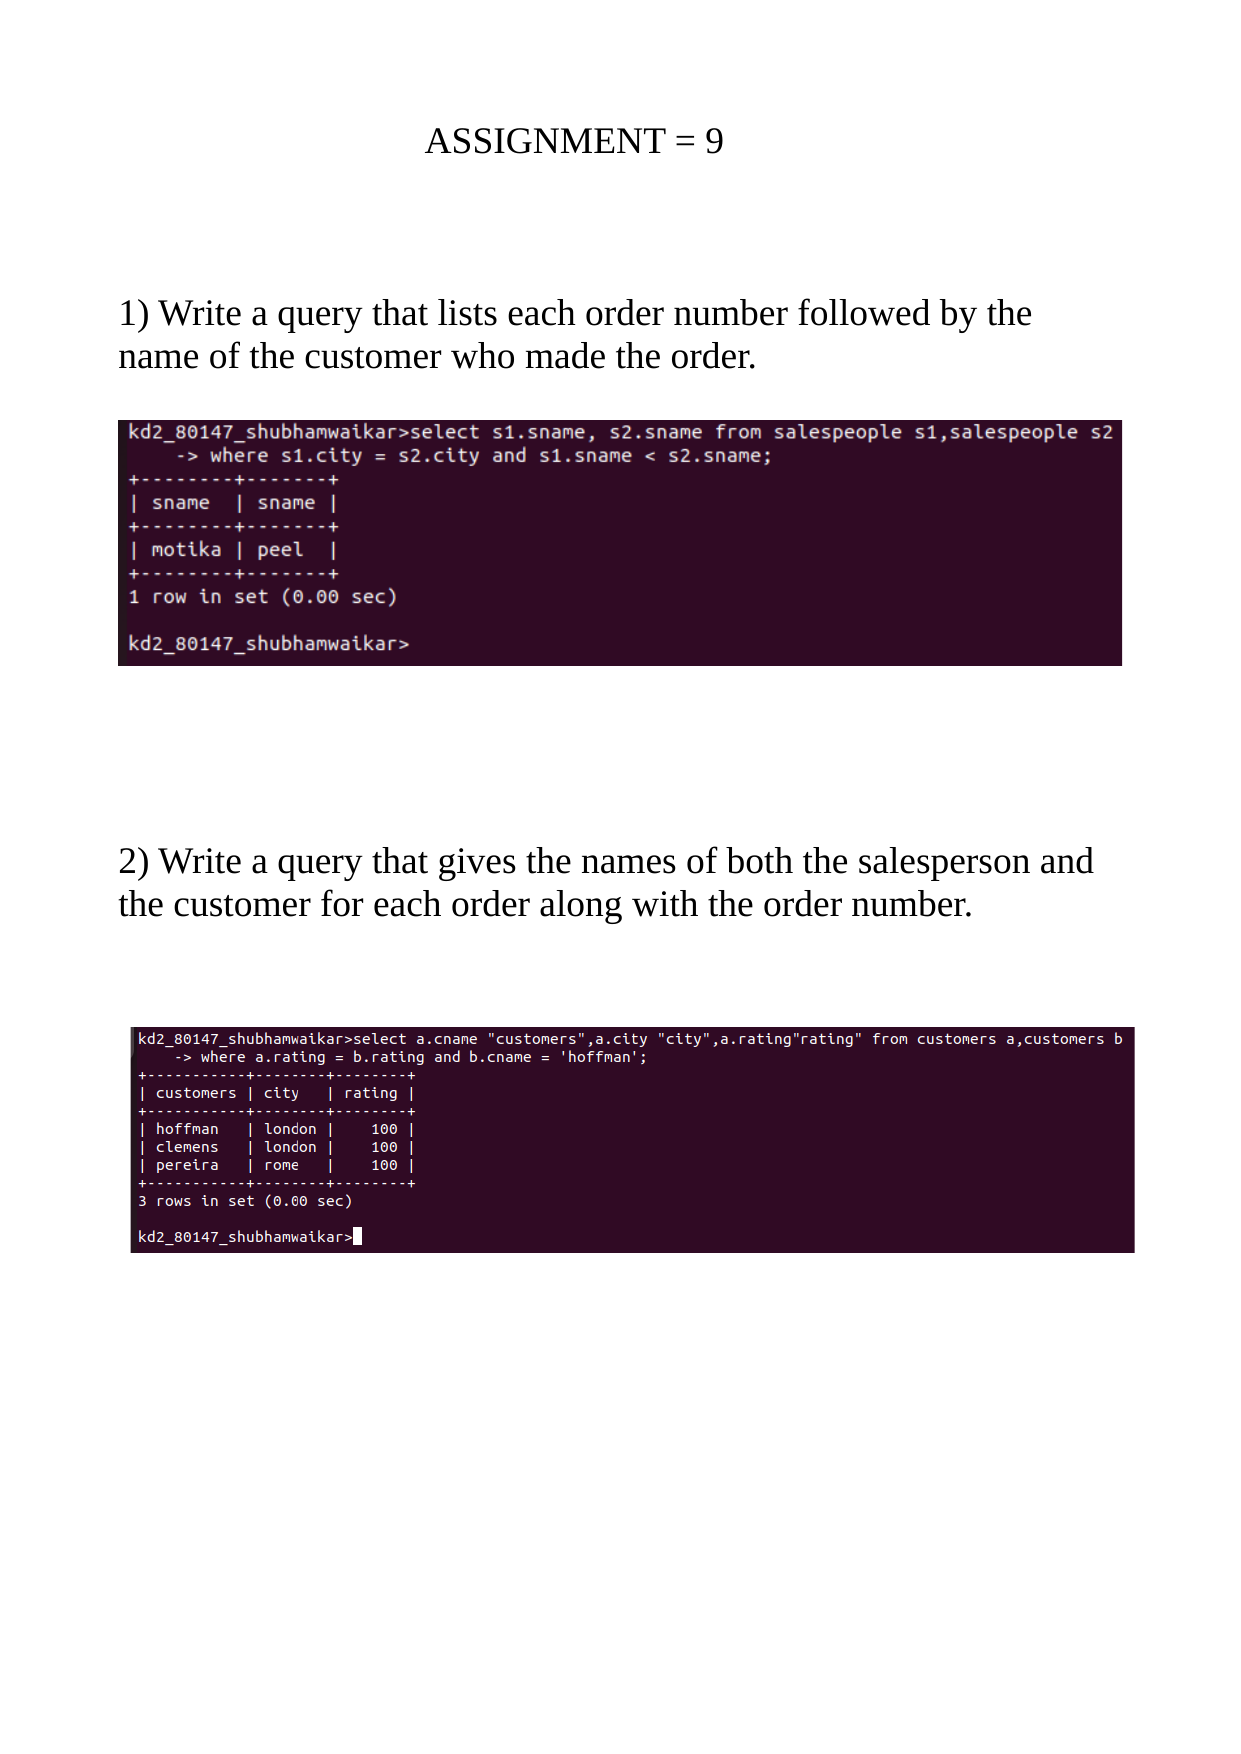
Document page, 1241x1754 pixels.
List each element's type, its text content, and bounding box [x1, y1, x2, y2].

picture [130, 1027, 1135, 1253]
text ASSIGNMENT = 9 [118, 118, 1122, 161]
picture [118, 420, 1123, 666]
text 1) Write a query that lists each order number followed by the name of the customer who made the order. [118, 291, 1122, 377]
text 2) Write a query that gives the names of both the salesperson and the customer for each order along with the order number. [118, 838, 1122, 925]
